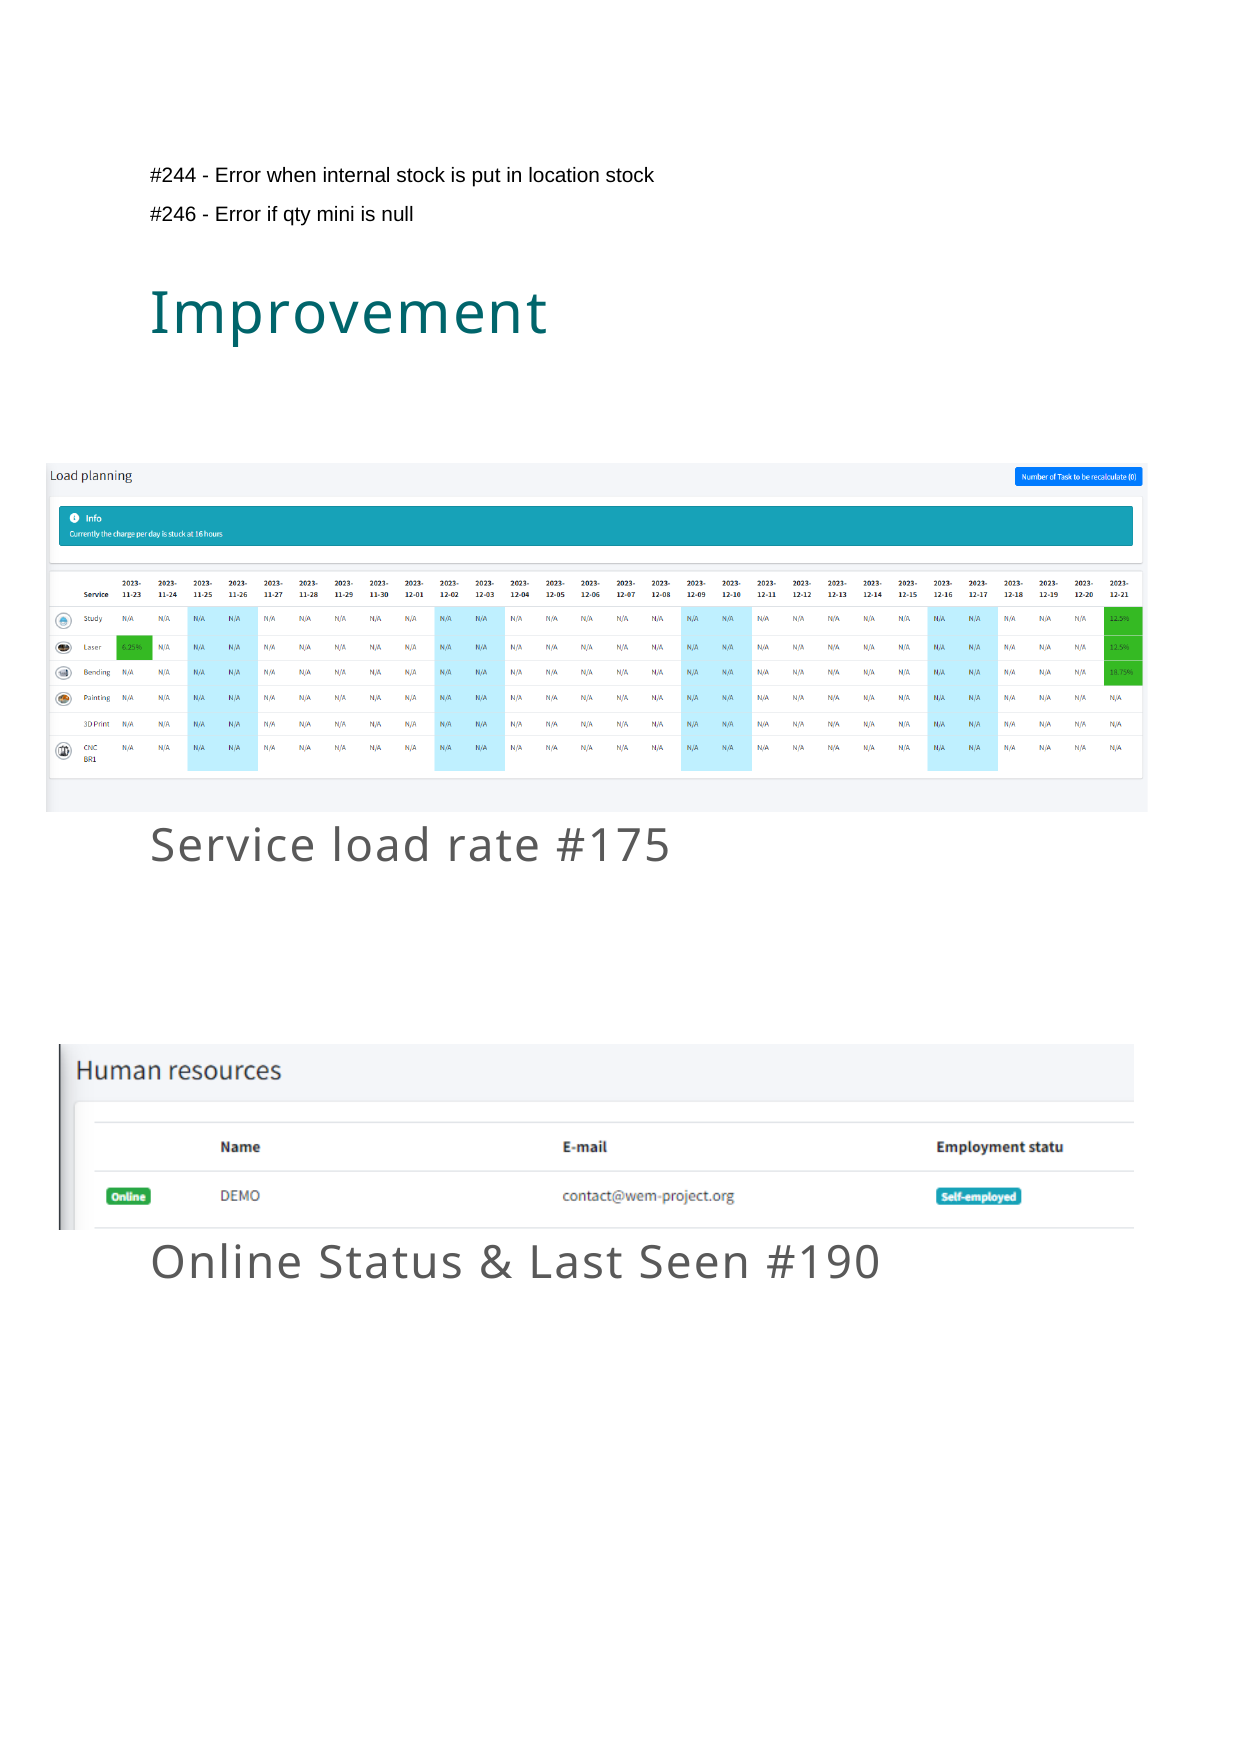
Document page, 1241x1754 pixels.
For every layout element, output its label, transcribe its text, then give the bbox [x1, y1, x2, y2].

subtitle Service load rate #175 [150, 812, 1090, 874]
subtitle [150, 419, 1090, 463]
text #244 - Error when internal stock is put in location stock [150, 162, 1090, 186]
subtitle [150, 985, 1090, 1044]
subtitle Improvement [150, 271, 1090, 351]
text #246 - Error if qty mini is null [150, 201, 1090, 225]
subtitle Online Status & Last Seen #190 [150, 1230, 1090, 1292]
